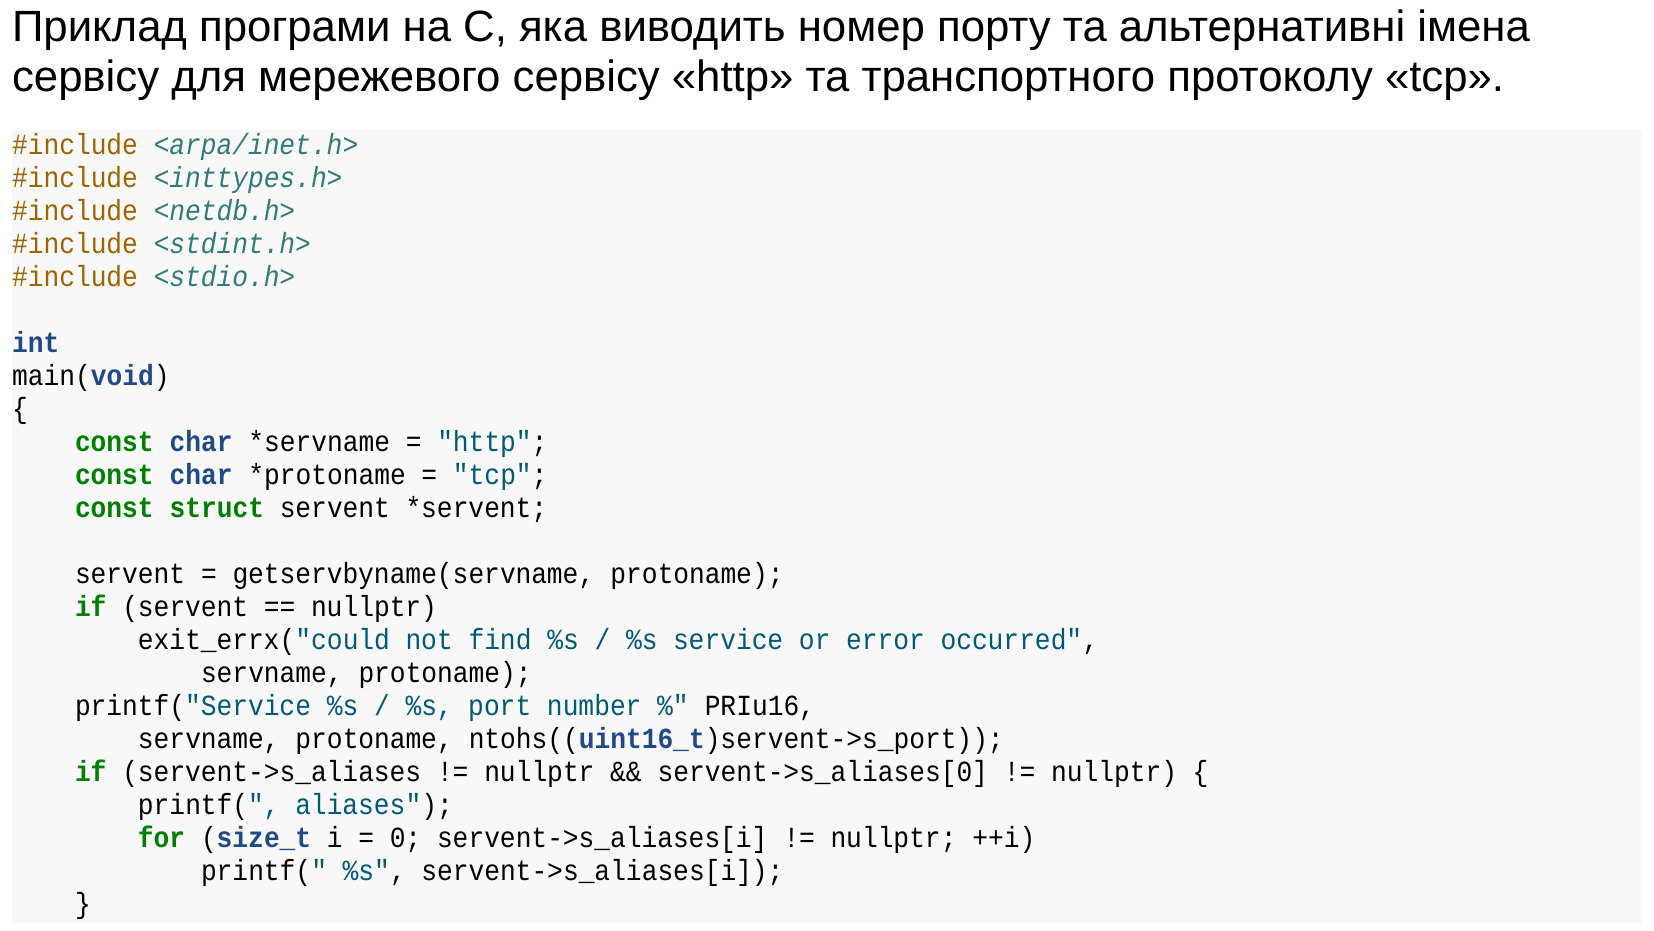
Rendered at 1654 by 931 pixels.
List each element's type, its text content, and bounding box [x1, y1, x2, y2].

text #include <netdb.h> [12, 196, 1642, 229]
text main(void) [12, 361, 1642, 394]
text printf(" %s", servent->s_aliases[i]); [12, 857, 1642, 889]
text #include <stdio.h> [12, 262, 1642, 295]
text servent = getservbyname(servname, protoname); [12, 559, 1642, 592]
text const char *protoname = "tcp"; [12, 460, 1642, 493]
text #include <arpa/inet.h> [12, 130, 1642, 163]
text printf(", aliases"); [12, 791, 1642, 823]
text exit_errx("could not find %s / %s service or error occurred", [12, 625, 1642, 658]
text } [12, 889, 1642, 923]
text printf("Service %s / %s, port number %" PRIu16, [12, 691, 1642, 724]
text const struct servent *servent; [12, 493, 1642, 526]
text servname, protoname); [12, 658, 1642, 691]
text { [12, 394, 1642, 427]
text Приклад програми на C, яка виводить номер порту та альтернативні імена сервісу для мережевого сервісу «http» та транспортного протоколу «tcp». [12, 0, 1642, 101]
text for (size_t i = 0; servent->s_aliases[i] != nullptr; ++i) [12, 823, 1642, 857]
text servname, protoname, ntohs((uint16_t)servent->s_port)); [12, 724, 1642, 757]
text int [12, 328, 1642, 361]
text if (servent->s_aliases != nullptr && servent->s_aliases[0] != nullptr) { [12, 757, 1642, 791]
text const char *servname = "http"; [12, 427, 1642, 460]
text if (servent == nullptr) [12, 592, 1642, 625]
text #include <inttypes.h> [12, 163, 1642, 196]
text #include <stdint.h> [12, 229, 1642, 262]
